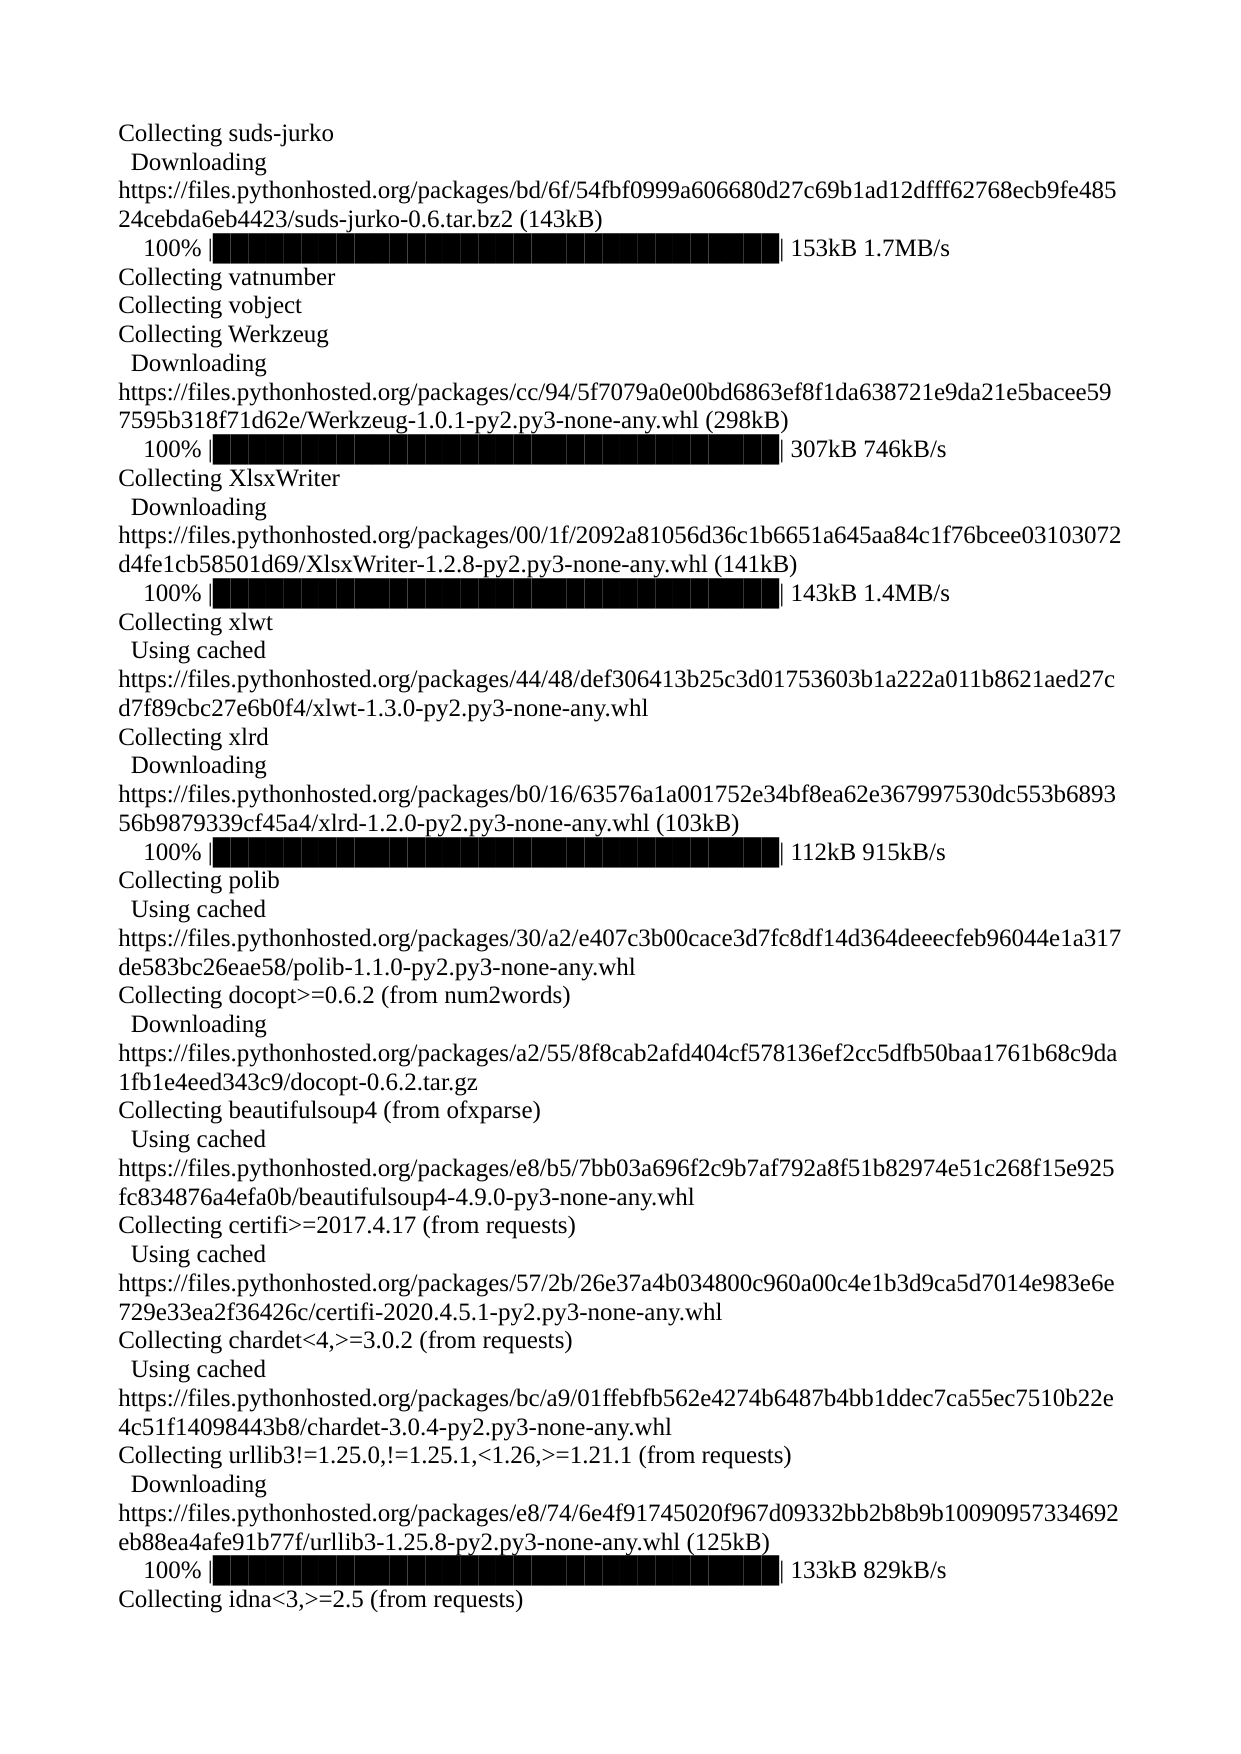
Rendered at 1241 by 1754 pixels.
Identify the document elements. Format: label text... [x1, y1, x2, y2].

text Downloading https://files.pythonhosted.org/packages/00/1f/2092a81056d36c1b6651a645aa84c1f76bcee03103072d4fe1cb58501d69/XlsxWriter-1.2.8-py2.py3-none-any.whl (141kB) [118, 492, 1122, 578]
text Using cached https://files.pythonhosted.org/packages/bc/a9/01ffebfb562e4274b6487b4bb1ddec7ca55ec7510b22e4c51f14098443b8/chardet-3.0.4-py2.py3-none-any.whl [118, 1354, 1122, 1441]
text Downloading https://files.pythonhosted.org/packages/bd/6f/54fbf0999a606680d27c69b1ad12dfff62768ecb9fe48524cebda6eb4423/suds-jurko-0.6.tar.bz2 (143kB) [118, 147, 1122, 233]
text Collecting docopt>=0.6.2 (from num2words) [118, 981, 1122, 1009]
text 100% |████████████████████████████████| 133kB 829kB/s [779, 1556, 1122, 1584]
text Collecting chardet<4,>=3.0.2 (from requests) [118, 1326, 1122, 1354]
text Collecting polib [118, 866, 1122, 894]
text 100% |████████████████████████████████| 143kB 1.4MB/s [118, 578, 212, 607]
text Collecting vatnumber [118, 262, 1122, 291]
text 100% |████████████████████████████████| 133kB 829kB/s [118, 1556, 212, 1584]
text Downloading https://files.pythonhosted.org/packages/cc/94/5f7079a0e00bd6863ef8f1da638721e9da21e5bacee597595b318f71d62e/Werkzeug-1.0.1-py2.py3-none-any.whl (298kB) [118, 348, 1122, 434]
text Collecting XlsxWriter [118, 463, 1122, 492]
text Downloading https://files.pythonhosted.org/packages/e8/74/6e4f91745020f967d09332bb2b8b9b10090957334692eb88ea4afe91b77f/urllib3-1.25.8-py2.py3-none-any.whl (125kB) [118, 1469, 1122, 1556]
text 100% |████████████████████████████████| 143kB 1.4MB/s [779, 578, 1122, 607]
text Collecting urllib3!=1.25.0,!=1.25.1,<1.26,>=1.21.1 (from requests) [118, 1441, 1122, 1469]
text 100% |████████████████████████████████| 112kB 915kB/s [118, 837, 212, 866]
text 100% |████████████████████████████████| 153kB 1.7MB/s [779, 233, 1122, 262]
text Collecting Werkzeug [118, 319, 1122, 348]
text Using cached https://files.pythonhosted.org/packages/30/a2/e407c3b00cace3d7fc8df14d364deeecfeb96044e1a317de583bc26eae58/polib-1.1.0-py2.py3-none-any.whl [118, 894, 1122, 981]
text 100% |████████████████████████████████| 112kB 915kB/s [779, 837, 1122, 866]
text Using cached https://files.pythonhosted.org/packages/e8/b5/7bb03a696f2c9b7af792a8f51b82974e51c268f15e925fc834876a4efa0b/beautifulsoup4-4.9.0-py3-none-any.whl [118, 1124, 1122, 1211]
text Downloading https://files.pythonhosted.org/packages/b0/16/63576a1a001752e34bf8ea62e367997530dc553b689356b9879339cf45a4/xlrd-1.2.0-py2.py3-none-any.whl (103kB) [118, 751, 1122, 837]
text 100% |████████████████████████████████| 307kB 746kB/s [118, 434, 212, 463]
text Collecting xlwt [118, 607, 1122, 636]
text Collecting vobject [118, 291, 1122, 319]
text Downloading https://files.pythonhosted.org/packages/a2/55/8f8cab2afd404cf578136ef2cc5dfb50baa1761b68c9da1fb1e4eed343c9/docopt-0.6.2.tar.gz [118, 1009, 1122, 1096]
text Collecting suds-jurko [118, 118, 1122, 147]
text Using cached https://files.pythonhosted.org/packages/44/48/def306413b25c3d01753603b1a222a011b8621aed27cd7f89cbc27e6b0f4/xlwt-1.3.0-py2.py3-none-any.whl [118, 636, 1122, 722]
text Collecting certifi>=2017.4.17 (from requests) [118, 1211, 1122, 1239]
text Collecting xlrd [118, 722, 1122, 751]
text 100% |████████████████████████████████| 307kB 746kB/s [779, 434, 1122, 463]
text Collecting idna<3,>=2.5 (from requests) [118, 1584, 1122, 1613]
text Using cached https://files.pythonhosted.org/packages/57/2b/26e37a4b034800c960a00c4e1b3d9ca5d7014e983e6e729e33ea2f36426c/certifi-2020.4.5.1-py2.py3-none-any.whl [118, 1239, 1122, 1326]
text Collecting beautifulsoup4 (from ofxparse) [118, 1096, 1122, 1124]
text 100% |████████████████████████████████| 153kB 1.7MB/s [118, 233, 212, 262]
